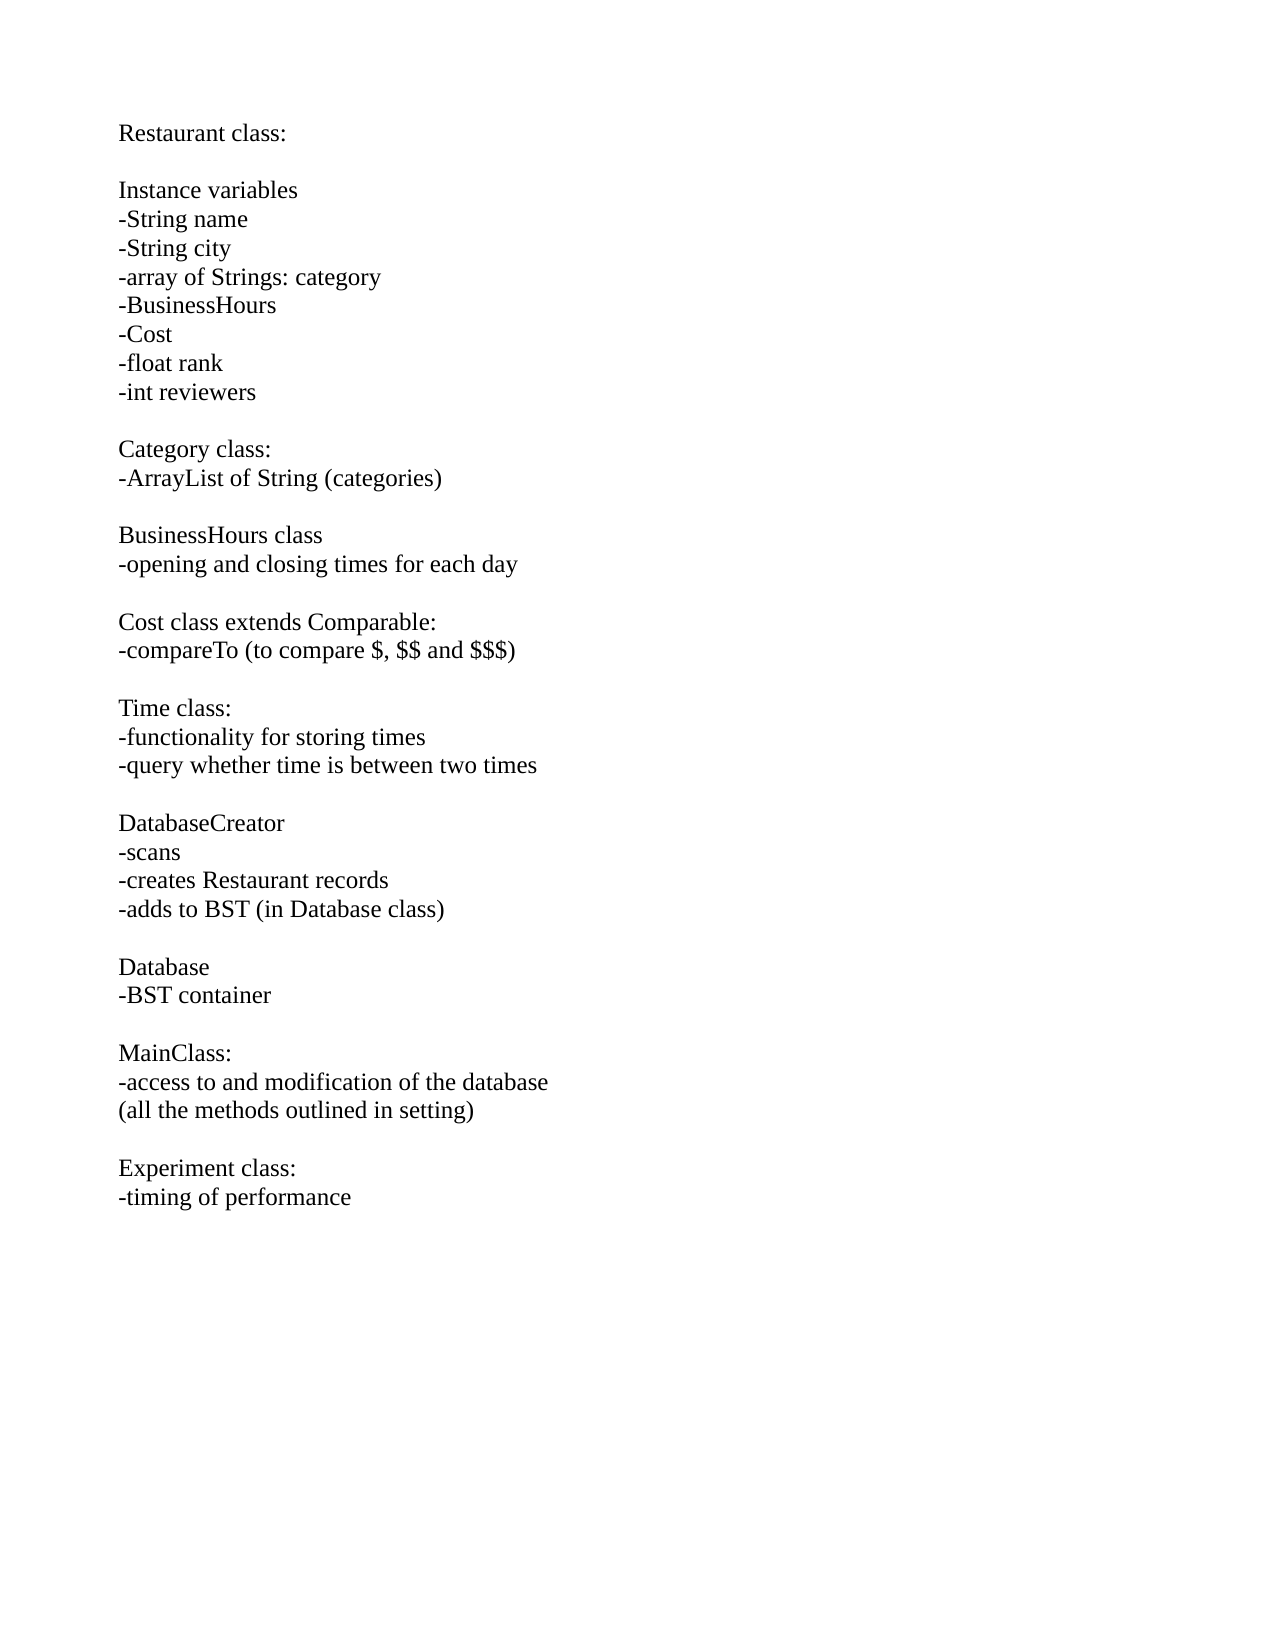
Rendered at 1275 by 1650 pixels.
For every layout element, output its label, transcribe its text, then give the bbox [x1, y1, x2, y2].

text -functionality for storing times [118, 722, 1157, 751]
text -array of Strings: category [118, 262, 1157, 291]
text -String name [118, 204, 1157, 233]
text Time class: [118, 693, 1157, 722]
text -ArrayList of String (categories) [118, 463, 1157, 492]
text -int reviewers [118, 377, 1157, 406]
text -creates Restaurant records [118, 866, 1157, 894]
text MainClass: [118, 1038, 1157, 1067]
text Cost class extends Comparable: [118, 607, 1157, 636]
text -compareTo (to compare $, $$ and $$$) [118, 636, 1157, 664]
text -opening and closing times for each day [118, 549, 1157, 578]
text -Cost [118, 319, 1157, 348]
text -timing of performance [118, 1182, 1157, 1211]
text -query whether time is between two times [118, 751, 1157, 779]
text -BST container [118, 981, 1157, 1009]
text Database [118, 952, 1157, 981]
text -access to and modification of the database [118, 1067, 1157, 1096]
text Instance variables [118, 176, 1157, 204]
text -float rank [118, 348, 1157, 377]
text -BusinessHours [118, 291, 1157, 319]
text Category class: [118, 434, 1157, 463]
text Restaurant class: [118, 118, 1157, 147]
text -String city [118, 233, 1157, 262]
text -adds to BST (in Database class) [118, 894, 1157, 923]
text BusinessHours class [118, 521, 1157, 549]
text -scans [118, 837, 1157, 866]
text (all the methods outlined in setting) [118, 1096, 1157, 1124]
text Experiment class: [118, 1153, 1157, 1182]
text DatabaseCreator [118, 808, 1157, 837]
